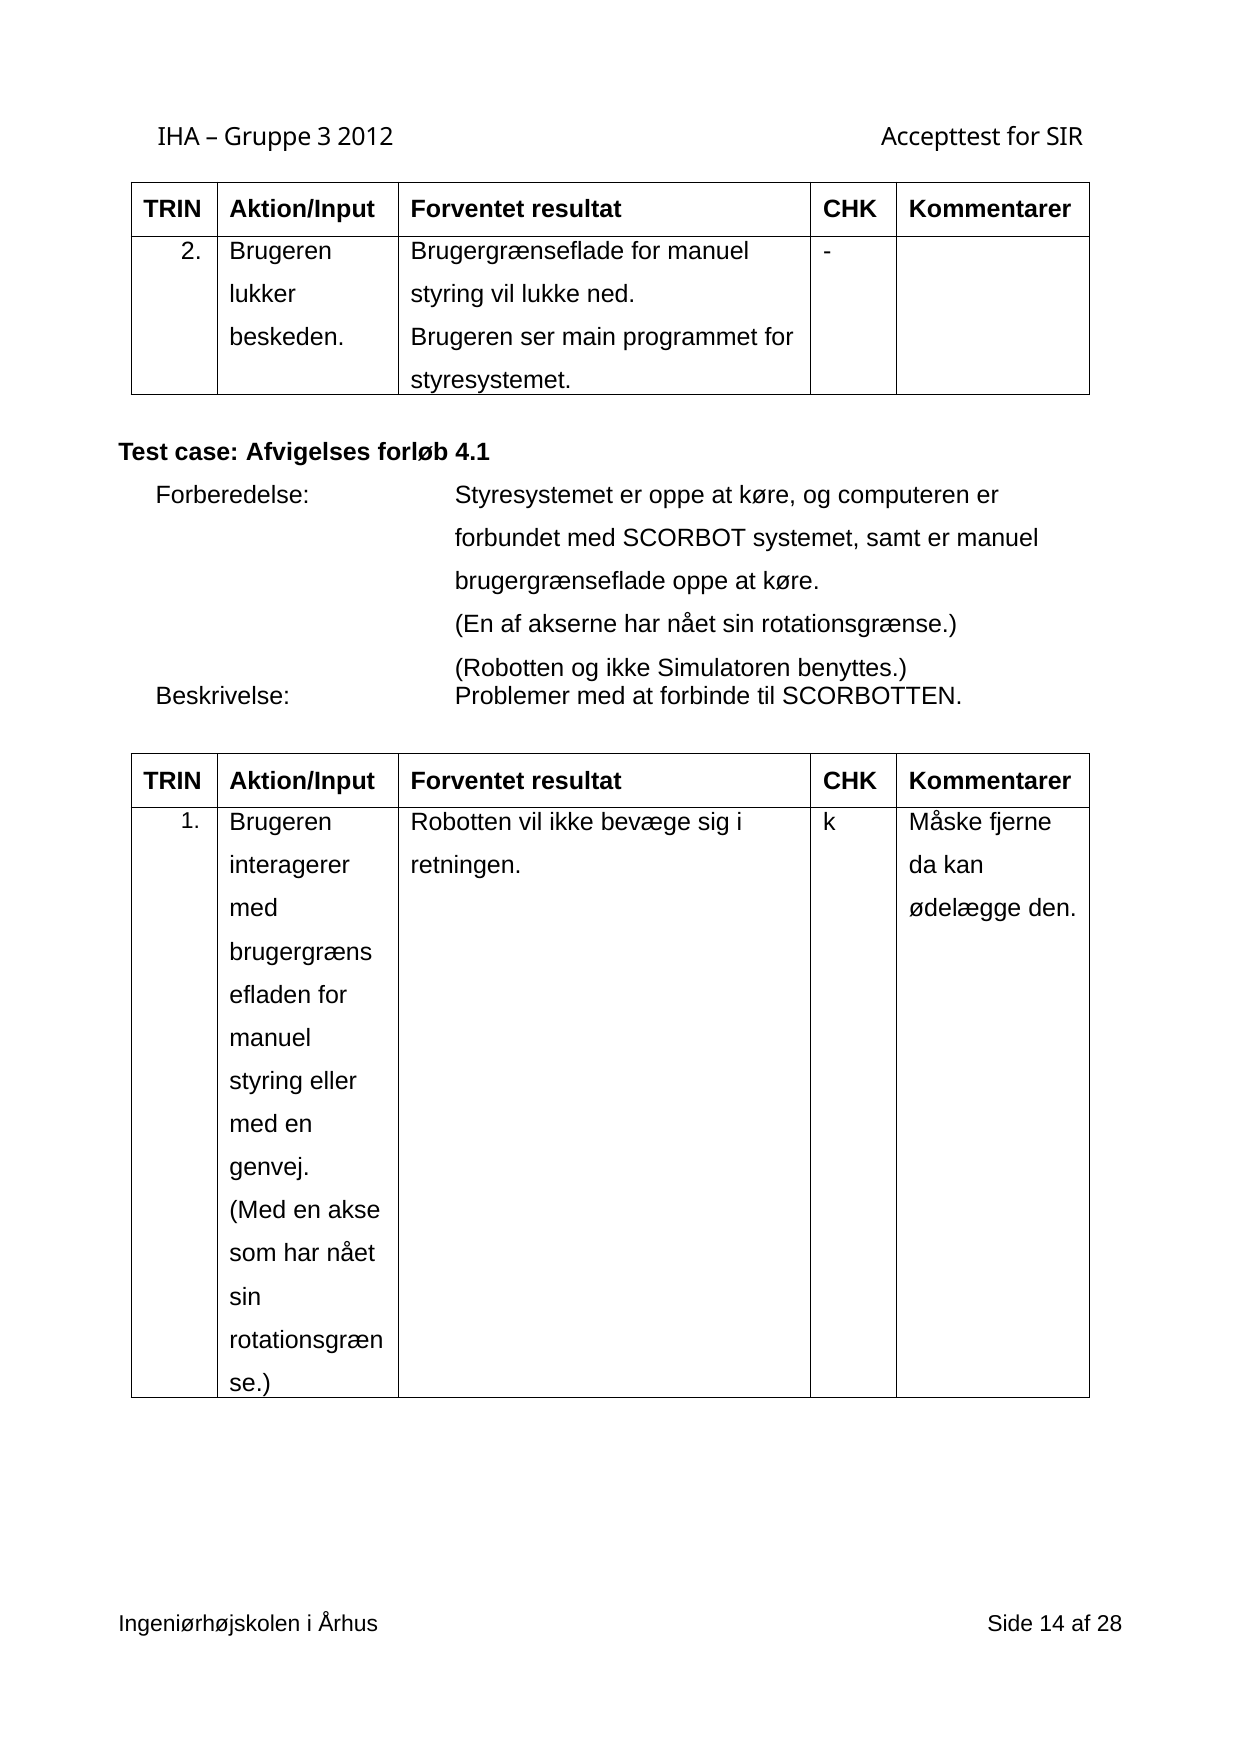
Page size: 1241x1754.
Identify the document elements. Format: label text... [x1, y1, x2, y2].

table_header Forventet resultat [399, 754, 810, 807]
table_header TRIN [132, 183, 217, 236]
table_cell Robotten vil ikke bevæge sig i retningen. [399, 808, 810, 1397]
table_cell Måske fjerne da kan ødelægge den. [897, 808, 1089, 1397]
table_cell - [811, 237, 896, 394]
table_cell [897, 237, 1089, 394]
table_cell Problemer med at forbinde til SCORBOTTEN. [443, 681, 1089, 710]
table_cell Beskrivelse: [144, 681, 443, 710]
table_cell [132, 237, 217, 394]
table_cell Brugeren interagerer med brugergrænsefladen for manuel styring eller med en genvej. (Med en akse som har nået sin rotationsgrænse.) [218, 808, 398, 1397]
table_header Forventet resultat [399, 183, 810, 236]
table_header Styresystemet er oppe at køre, og computeren er forbundet med SCORBOT systemet, samt er manuel brugergrænseflade oppe at køre. (En af akserne har nået sin rotationsgrænse.) (Robotten og ikke Simulatoren benyttes.) [443, 480, 1089, 681]
table_cell [132, 808, 217, 1397]
table_header Kommentarer [897, 183, 1089, 236]
table_header CHK [811, 183, 896, 236]
table_cell Brugeren lukker beskeden. [218, 237, 398, 394]
table_header TRIN [132, 754, 217, 807]
table_cell Brugergrænseflade for manuel styring vil lukke ned. Brugeren ser main programmet for styresystemet. [399, 237, 810, 394]
text Test case: Afvigelses forløb 4.1 [118, 437, 1122, 466]
table_header CHK [811, 754, 896, 807]
table_header Aktion/Input [218, 754, 398, 807]
table_header Aktion/Input [218, 183, 398, 236]
table_header Forberedelse: [144, 480, 443, 681]
table_header Kommentarer [897, 754, 1089, 807]
table_cell k [811, 808, 896, 1397]
